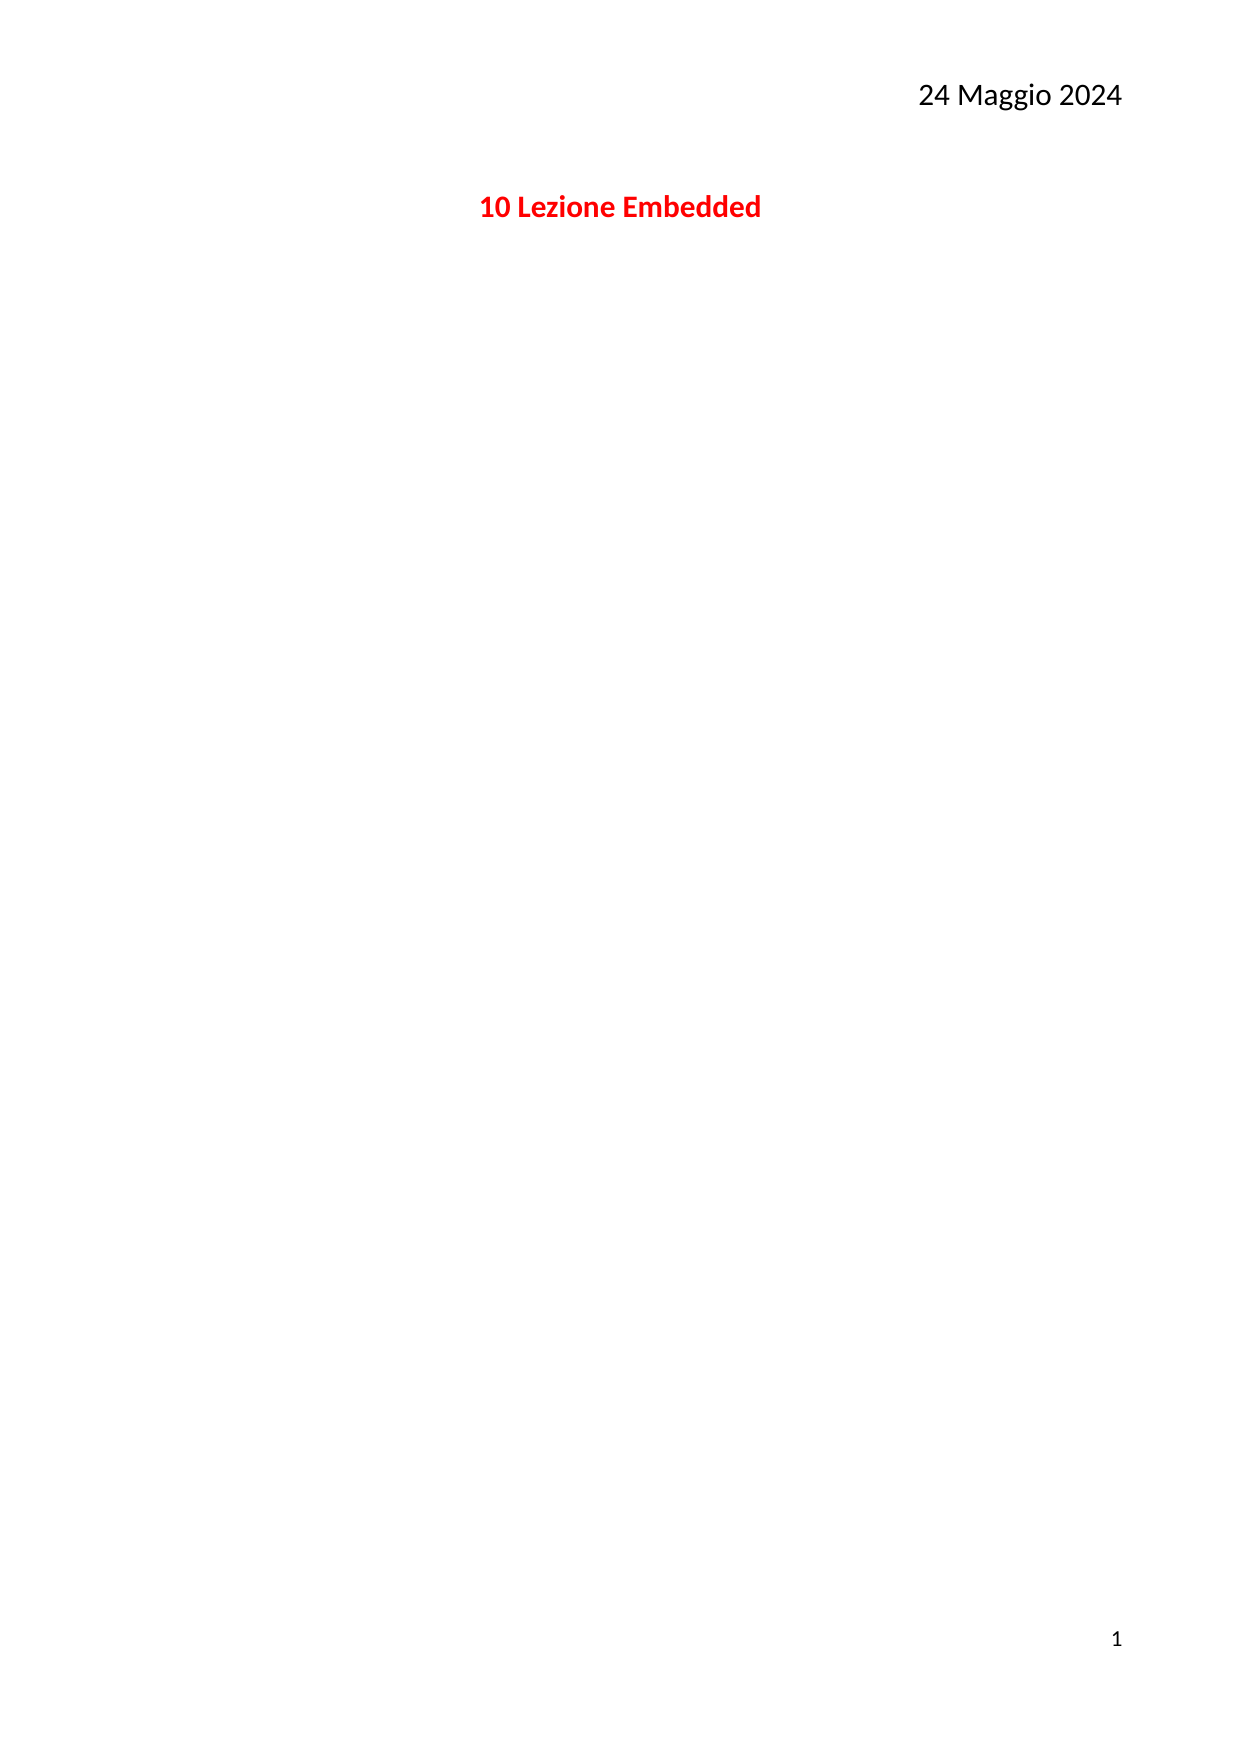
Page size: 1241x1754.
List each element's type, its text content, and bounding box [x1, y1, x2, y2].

text 24 Maggio 2024 [118, 75, 1122, 113]
text 10 Lezione Embedded [118, 187, 1122, 225]
